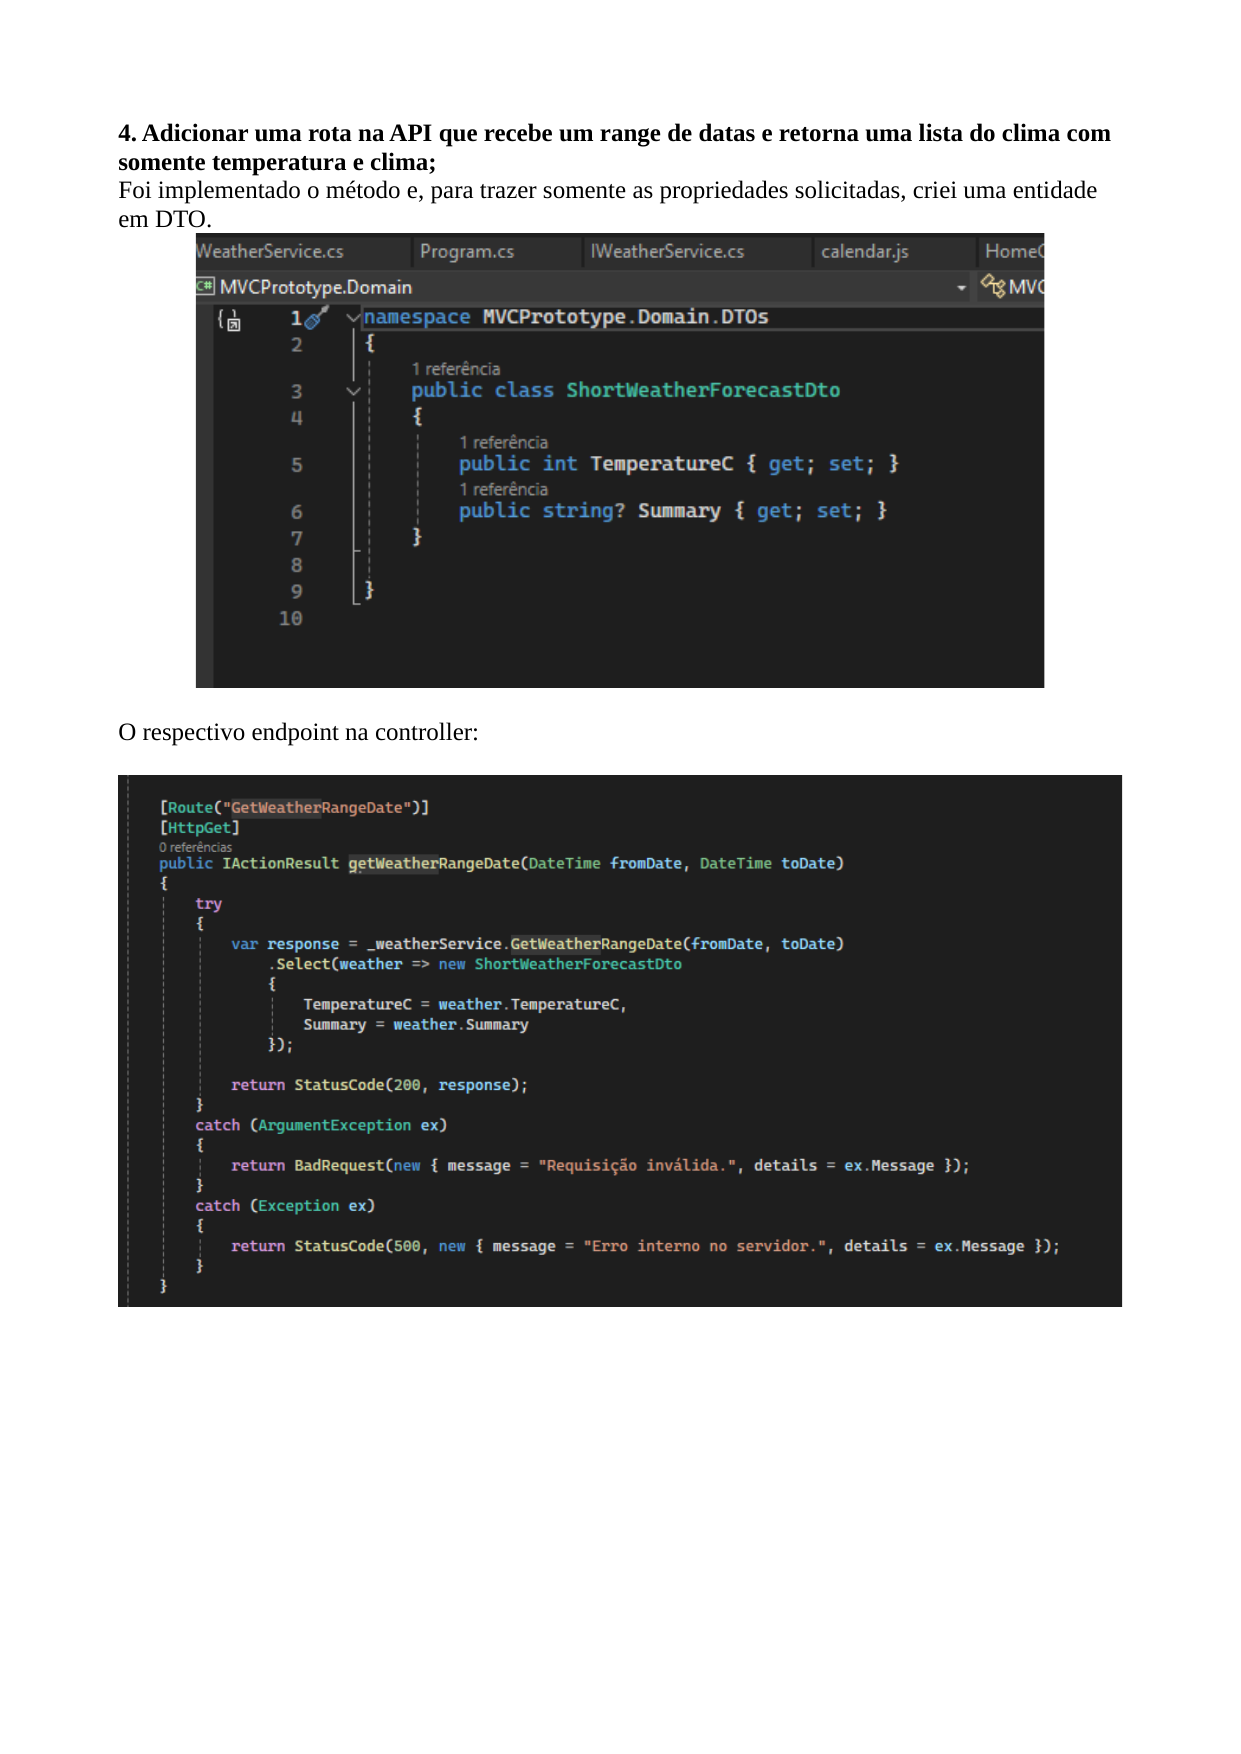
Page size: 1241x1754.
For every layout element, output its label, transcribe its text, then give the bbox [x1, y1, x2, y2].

text O respectivo endpoint na controller: [118, 717, 1122, 745]
picture [118, 775, 1123, 1307]
picture [195, 233, 1045, 688]
text 4. Adicionar uma rota na API que recebe um range de datas e retorna uma lista do clima com somente temperatura e clima; [118, 118, 1122, 176]
text Foi implementado o método e, para trazer somente as propriedades solicitadas, criei uma entidade em DTO. [118, 176, 1122, 233]
